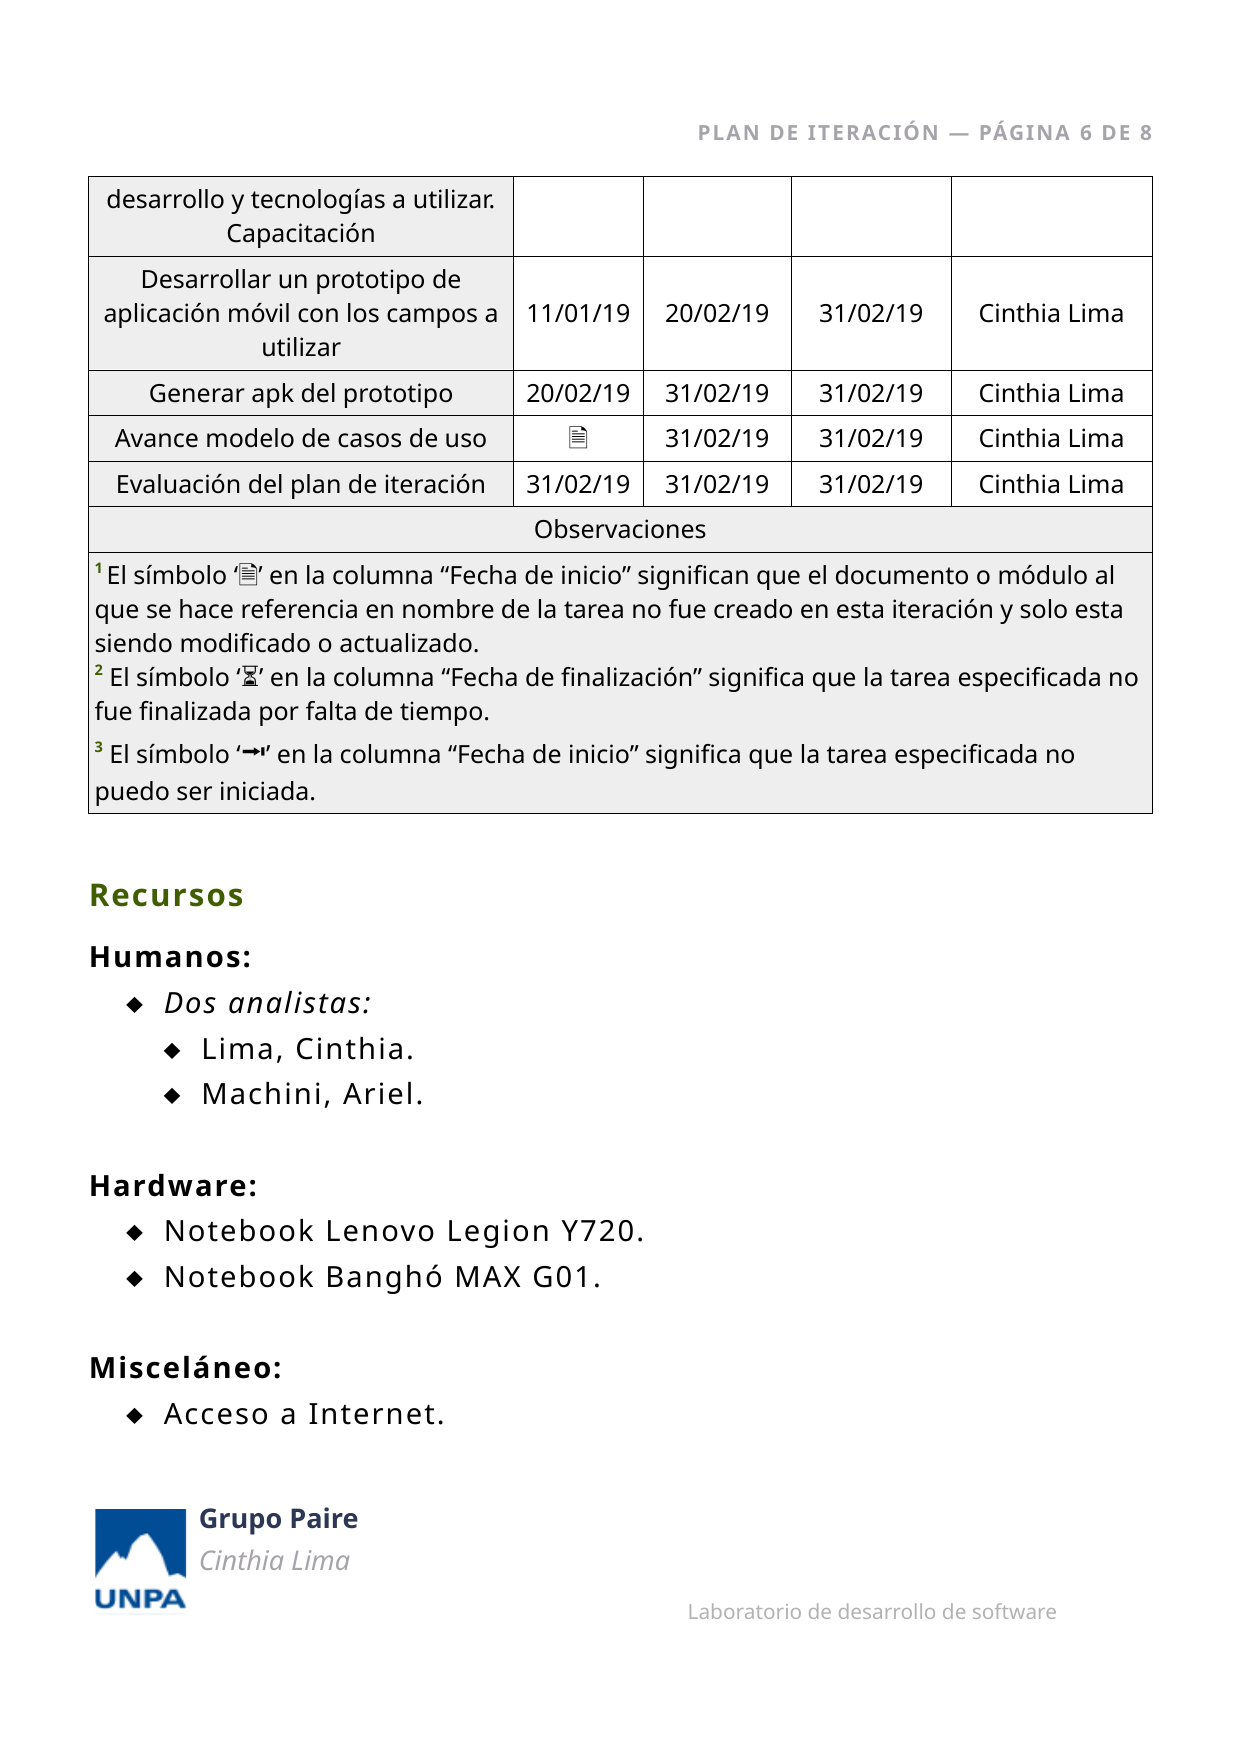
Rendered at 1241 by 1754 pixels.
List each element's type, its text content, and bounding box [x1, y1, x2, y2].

table_cell Evaluación del plan de iteración [89, 462, 513, 506]
list Notebook Lenovo Legion Y720. [126, 1211, 1152, 1250]
table_cell 31/02/19 [792, 462, 951, 506]
table_cell 1 El símbolo ‘🗎’ en la columna “Fecha de inicio” significan que el documento o módulo al que se hace referencia en nombre de la tarea no fue creado en esta iteración y solo esta siendo modificado o actualizado. 2 El símbolo ‘⏳’ en la columna “Fecha de finalización” significa que la tarea especificada no fue finalizada por falta de tiempo. 3 El símbolo ‘⭲’ en la columna “Fecha de inicio” significa que la tarea especificada no puedo ser iniciada. [89, 553, 1152, 813]
text Hardware: [88, 1165, 1152, 1204]
table_cell [792, 177, 951, 256]
table_cell 20/02/19 [514, 371, 643, 415]
table_cell Cinthia Lima [952, 462, 1152, 506]
list Lima, Cinthia. [163, 1028, 1152, 1068]
table_cell Cinthia Lima [952, 416, 1152, 461]
table_cell 31/02/19 [644, 462, 791, 506]
list Notebook Banghó MAX G01. [126, 1256, 1152, 1296]
table_cell [514, 177, 643, 256]
table_cell 31/02/19 [792, 257, 951, 369]
text Misceláneo: [88, 1347, 1152, 1387]
table_cell [644, 177, 791, 256]
table_cell Cinthia Lima [952, 371, 1152, 415]
table_cell 31/02/19 [644, 371, 791, 415]
table_cell desarrollo y tecnologías a utilizar. Capacitación [89, 177, 513, 256]
table_cell 20/02/19 [644, 257, 791, 369]
table_cell 🗎 [514, 416, 643, 461]
list Acceso a Internet. [126, 1393, 1152, 1433]
table_cell 31/02/19 [644, 416, 791, 461]
list Machini, Ariel. [163, 1074, 1152, 1113]
table_cell 31/02/19 [792, 416, 951, 461]
table_cell [952, 177, 1152, 256]
list Dos analistas: [126, 982, 1152, 1022]
table_cell 31/02/19 [514, 462, 643, 506]
table_cell Cinthia Lima [952, 257, 1152, 369]
table_cell 11/01/19 [514, 257, 643, 369]
picture [95, 1509, 187, 1615]
table_cell Avance modelo de casos de uso [89, 416, 513, 461]
table_cell Observaciones [89, 507, 1152, 552]
text Humanos: [88, 937, 1152, 976]
table_cell Generar apk del prototipo [89, 371, 513, 415]
text Recursos [88, 873, 1152, 916]
table_cell 31/02/19 [792, 371, 951, 415]
table_cell Desarrollar un prototipo de aplicación móvil con los campos a utilizar [89, 257, 513, 369]
